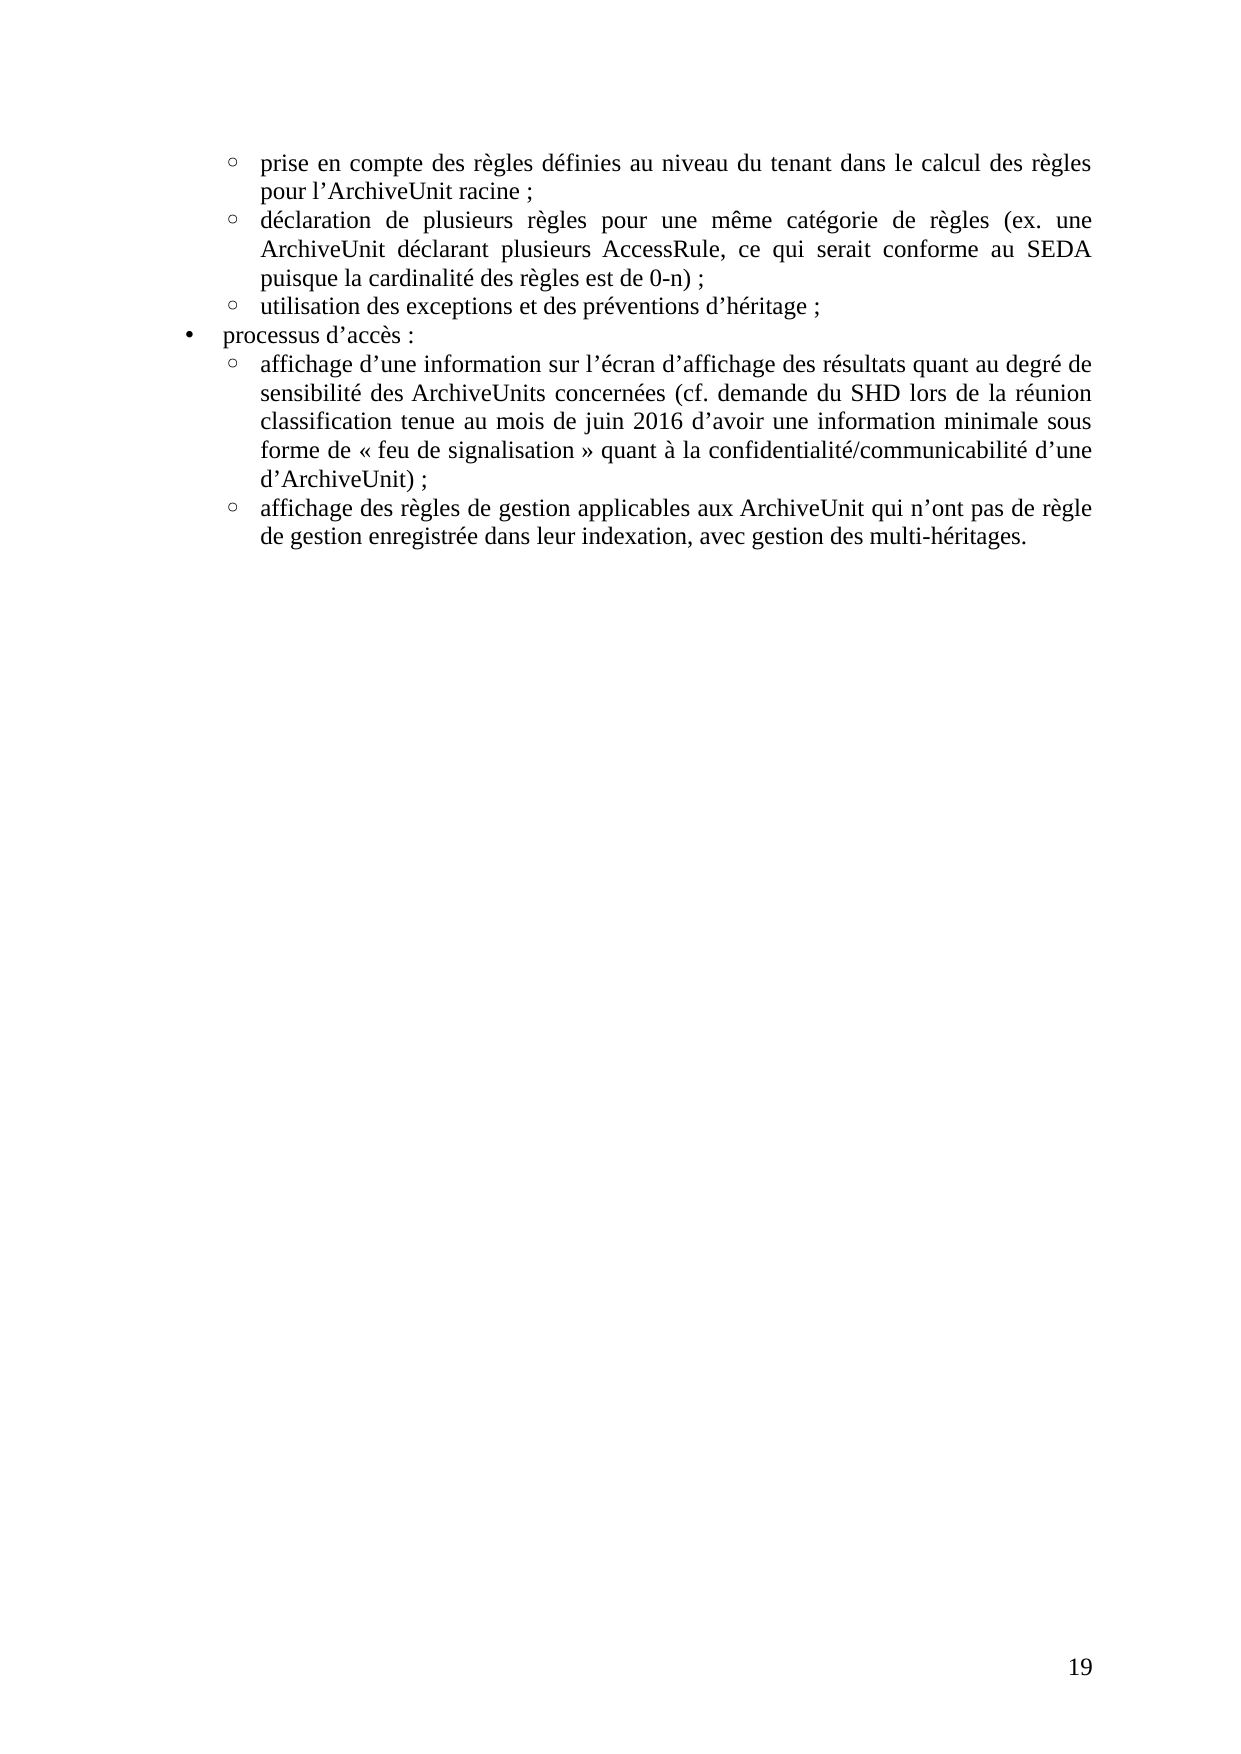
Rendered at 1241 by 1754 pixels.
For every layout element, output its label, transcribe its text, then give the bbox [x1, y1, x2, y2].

list déclaration de plusieurs règles pour une même catégorie de règles (ex. une ArchiveUnit déclarant plusieurs AccessRule, ce qui serait conforme au SEDA puisque la cardinalité des règles est de 0-n) ; [223, 205, 1093, 291]
list affichage des règles de gestion applicables aux ArchiveUnit qui n’ont pas de règle de gestion enregistrée dans leur indexation, avec gestion des multi-héritages. [223, 493, 1093, 550]
list processus d’accès : [185, 320, 1093, 349]
list utilisation des exceptions et des préventions d’héritage ; [223, 291, 1093, 320]
list affichage d’une information sur l’écran d’affichage des résultats quant au degré de sensibilité des ArchiveUnits concernées (cf. demande du SHD lors de la réunion classification tenue au mois de juin 2016 d’avoir une information minimale sous forme de « feu de signalisation » quant à la confidentialité/communicabilité d’une d’ArchiveUnit) ; [223, 349, 1093, 493]
list prise en compte des règles définies au niveau du tenant dans le calcul des règles pour l’ArchiveUnit racine ; [223, 148, 1093, 205]
